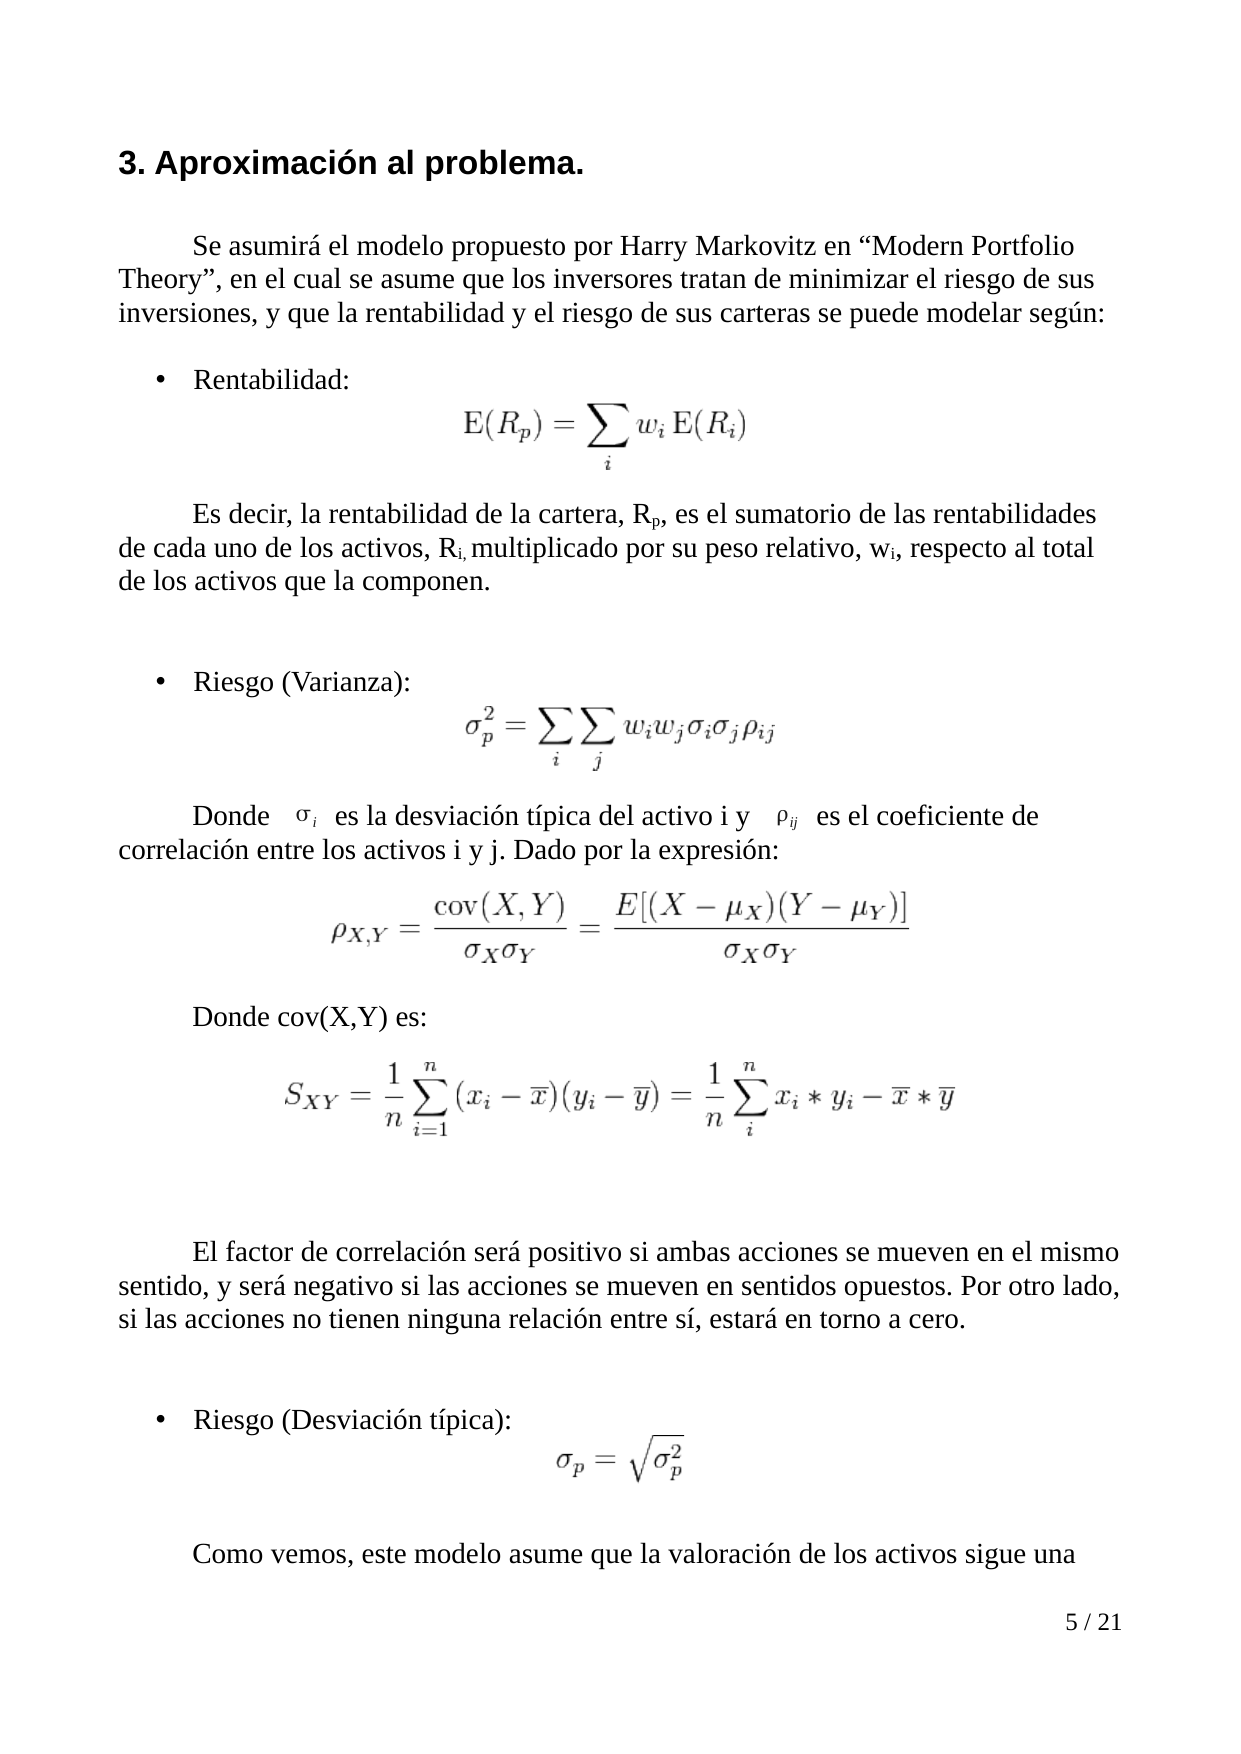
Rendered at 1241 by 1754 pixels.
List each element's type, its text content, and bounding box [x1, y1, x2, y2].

text Donde cov(X,Y) es: [118, 999, 1122, 1033]
text El factor de correlación será positivo si ambas acciones se mueven en el mismo sentido, y será negativo si las acciones se mueven en sentidos opuestos. Por otro lado, si las acciones no tienen ninguna relación entre sí, estará en torno a cero. [118, 1234, 1122, 1335]
subtitle 3. Aproximación al problema. [118, 143, 1122, 182]
list Rentabilidad: [156, 362, 1122, 396]
picture [465, 706, 775, 771]
picture [331, 890, 910, 963]
picture [285, 1062, 956, 1138]
text Como vemos, este modelo asume que la valoración de los activos sigue una [118, 1536, 1122, 1570]
list Riesgo (Desviación típica): [156, 1402, 1122, 1436]
text Es decir, la rentabilidad de la cartera, Rp, es el sumatorio de las rentabilidades de cada uno de los activos, Ri, multiplicado por su peso relativo, wi, respecto al total de los activos que la componen. [118, 496, 1122, 597]
list Riesgo (Varianza): [156, 664, 1122, 698]
text Donde es la desviación típica del activo i y es el coeficiente de correlación entre los activos i y j. Dado por la expresión: [118, 798, 1122, 865]
picture [556, 1435, 685, 1484]
picture [463, 402, 745, 470]
text Se asumirá el modelo propuesto por Harry Markovitz en “Modern Portfolio Theory”, en el cual se asume que los inversores tratan de minimizar el riesgo de sus inversiones, y que la rentabilidad y el riesgo de sus carteras se puede modelar según: [118, 228, 1122, 328]
